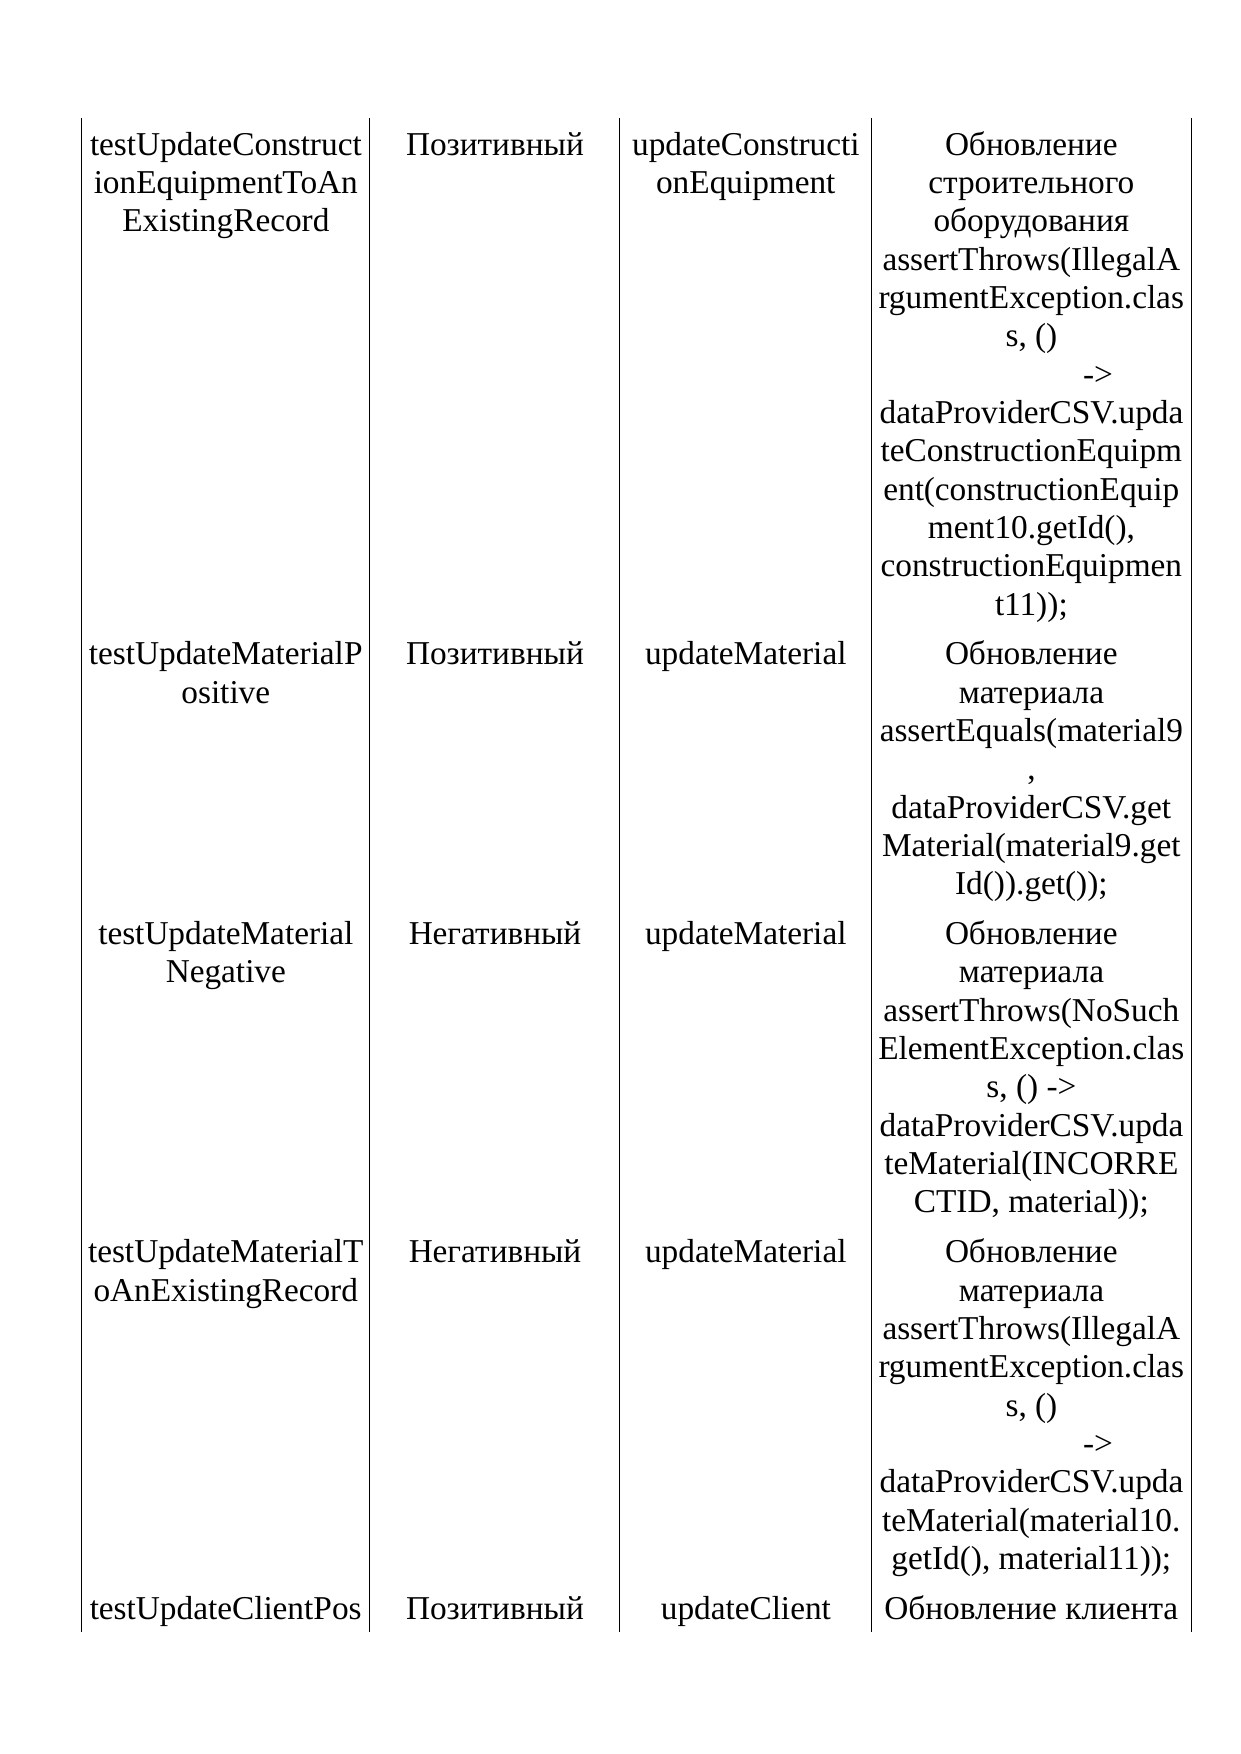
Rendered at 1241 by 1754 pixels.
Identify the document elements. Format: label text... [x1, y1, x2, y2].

table_cell testUpdateClientPos [82, 1582, 369, 1632]
table_cell testUpdateMaterialPositive [82, 628, 369, 908]
table_cell testUpdateMaterialNegative [82, 908, 369, 1226]
table_cell updateMaterial [620, 1226, 871, 1582]
table_cell testUpdateConstructionEquipmentToAnExistingRecord [82, 118, 369, 628]
table_cell updateClient [620, 1582, 871, 1632]
table_cell Обновление материала assertThrows(IllegalArgumentException.class, () -> dataProviderCSV.updateMaterial(material10.getId(), material11)); [872, 1226, 1191, 1582]
table_cell Позитивный [370, 628, 619, 908]
table_cell Позитивный [370, 118, 619, 628]
table_cell Обновление материала assertEquals(material9, dataProviderCSV.getMaterial(material9.getId()).get()); [872, 628, 1191, 908]
table_cell Обновление строительного оборудования assertThrows(IllegalArgumentException.class, () -> dataProviderCSV.updateConstructionEquipment(constructionEquipment10.getId(), constructionEquipment11)); [872, 118, 1191, 628]
table_cell testUpdateMaterialToAnExistingRecord [82, 1226, 369, 1582]
table_cell Негативный [370, 1226, 619, 1582]
table_cell Негативный [370, 908, 619, 1226]
table_cell Позитивный [370, 1582, 619, 1632]
table_cell updateMaterial [620, 908, 871, 1226]
table_cell updateMaterial [620, 628, 871, 908]
table_cell Обновление клиента [872, 1582, 1191, 1632]
table_cell updateConstructionEquipment [620, 118, 871, 628]
table_cell Обновление материала assertThrows(NoSuchElementException.class, () -> dataProviderCSV.updateMaterial(INCORRECTID, material)); [872, 908, 1191, 1226]
